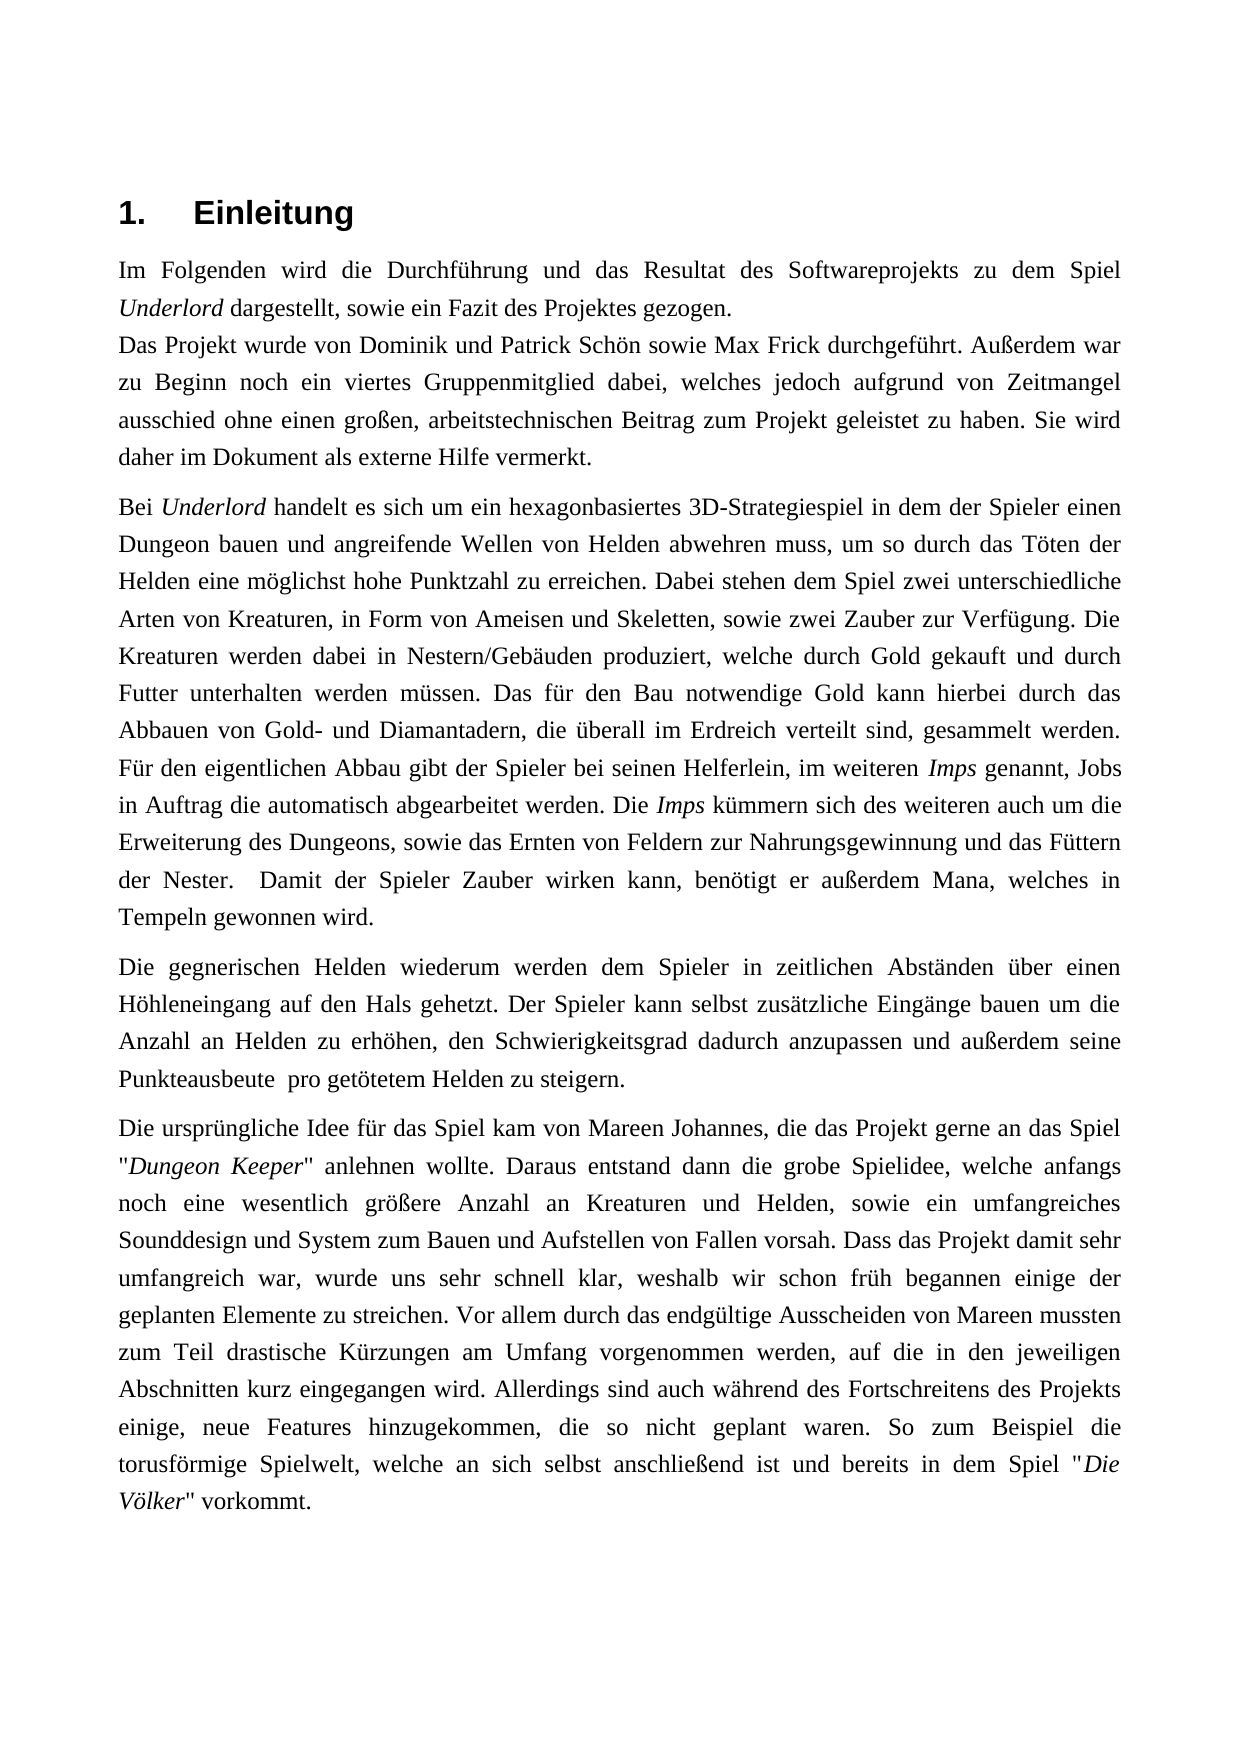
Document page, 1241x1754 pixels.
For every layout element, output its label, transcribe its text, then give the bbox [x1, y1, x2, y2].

text Die ursprüngliche Idee für das Spiel kam von Mareen Johannes, die das Projekt gerne an das Spiel "Dungeon Keeper" anlehnen wollte. Daraus entstand dann die grobe Spielidee, welche anfangs noch eine wesentlich größere Anzahl an Kreaturen und Helden, sowie ein umfangreiches Sounddesign und System zum Bauen und Aufstellen von Fallen vorsah. Dass das Projekt damit sehr umfangreich war, wurde uns sehr schnell klar, weshalb wir schon früh begannen einige der geplanten Elemente zu streichen. Vor allem durch das endgültige Ausscheiden von Mareen mussten zum Teil drastische Kürzungen am Umfang vorgenommen werden, auf die in den jeweiligen Abschnitten kurz eingegangen wird. Allerdings sind auch während des Fortschreitens des Projekts einige, neue Features hinzugekommen, die so nicht geplant waren. So zum Beispiel die torusförmige Spielwelt, welche an sich selbst anschließend ist und bereits in dem Spiel "Die Völker" vorkommt. [118, 1113, 1122, 1515]
text Bei Underlord handelt es sich um ein hexagonbasiertes 3D-Strategiespiel in dem der Spieler einen Dungeon bauen und angreifende Wellen von Helden abwehren muss, um so durch das Töten der Helden eine möglichst hohe Punktzahl zu erreichen. Dabei stehen dem Spiel zwei unterschiedliche Arten von Kreaturen, in Form von Ameisen und Skeletten, sowie zwei Zauber zur Verfügung. Die Kreaturen werden dabei in Nestern/Gebäuden produziert, welche durch Gold gekauft und durch Futter unterhalten werden müssen. Das für den Bau notwendige Gold kann hierbei durch das Abbauen von Gold- und Diamantadern, die überall im Erdreich verteilt sind, gesammelt werden. Für den eigentlichen Abbau gibt der Spieler bei seinen Helferlein, im weiteren Imps genannt, Jobs in Auftrag die automatisch abgearbeitet werden. Die Imps kümmern sich des weiteren auch um die Erweiterung des Dungeons, sowie das Ernten von Feldern zur Nahrungsgewinnung und das Füttern der Nester. Damit der Spieler Zauber wirken kann, benötigt er außerdem Mana, welches in Tempeln gewonnen wird. [118, 492, 1122, 931]
text Die gegnerischen Helden wiederum werden dem Spieler in zeitlichen Abständen über einen Höhleneingang auf den Hals gehetzt. Der Spieler kann selbst zusätzliche Eingänge bauen um die Anzahl an Helden zu erhöhen, den Schwierigkeitsgrad dadurch anzupassen und außerdem seine Punkteausbeute pro getötetem Helden zu steigern. [118, 952, 1122, 1092]
subtitle Einleitung [118, 193, 1122, 232]
text Im Folgenden wird die Durchführung und das Resultat des Softwareprojekts zu dem Spiel Underlord dargestellt, sowie ein Fazit des Projektes gezogen. Das Projekt wurde von Dominik und Patrick Schön sowie Max Frick durchgeführt. Außerdem war zu Beginn noch ein viertes Gruppenmitglied dabei, welches jedoch aufgrund von Zeitmangel ausschied ohne einen großen, arbeitstechnischen Beitrag zum Projekt geleistet zu haben. Sie wird daher im Dokument als externe Hilfe vermerkt. [118, 256, 1122, 471]
